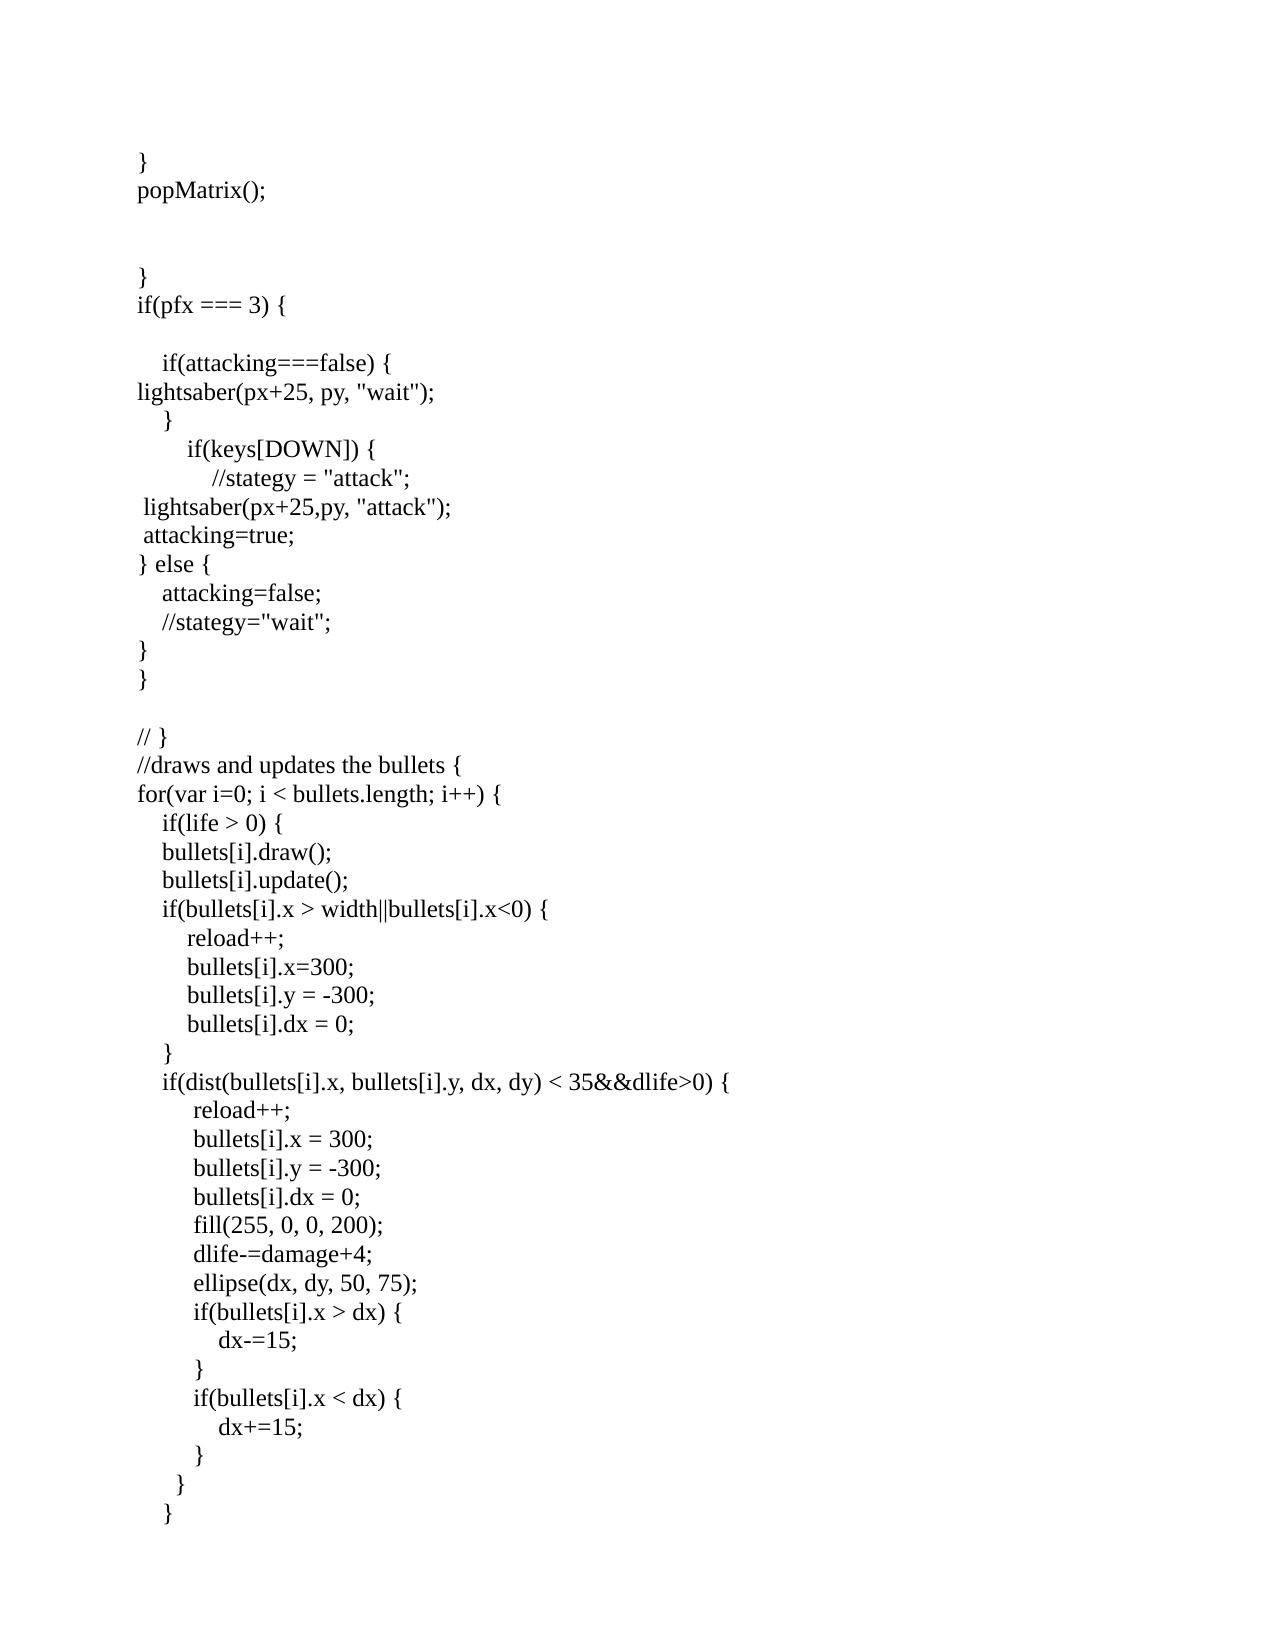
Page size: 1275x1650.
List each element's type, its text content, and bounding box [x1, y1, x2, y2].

text } popMatrix(); } if(pfx === 3) { if(attacking===false) { lightsaber(px+25, py, "wait"); } if(keys[DOWN]) { //stategy = "attack"; lightsaber(px+25,py, "attack"); attacking=true; } else { attacking=false; //stategy="wait"; } } // } //draws and updates the bullets { for(var i=0; i < bullets.length; i++) { if(life > 0) { bullets[i].draw(); bullets[i].update(); if(bullets[i].x > width||bullets[i].x<0) { reload++; bullets[i].x=300; bullets[i].y = -300; bullets[i].dx = 0; } if(dist(bullets[i].x, bullets[i].y, dx, dy) < 35&&dlife>0) { reload++; bullets[i].x = 300; bullets[i].y = -300; bullets[i].dx = 0; fill(255, 0, 0, 200); dlife-=damage+4; ellipse(dx, dy, 50, 75); if(bullets[i].x > dx) { dx-=15; } if(bullets[i].x < dx) { dx+=15; } } } [118, 118, 1157, 1527]
